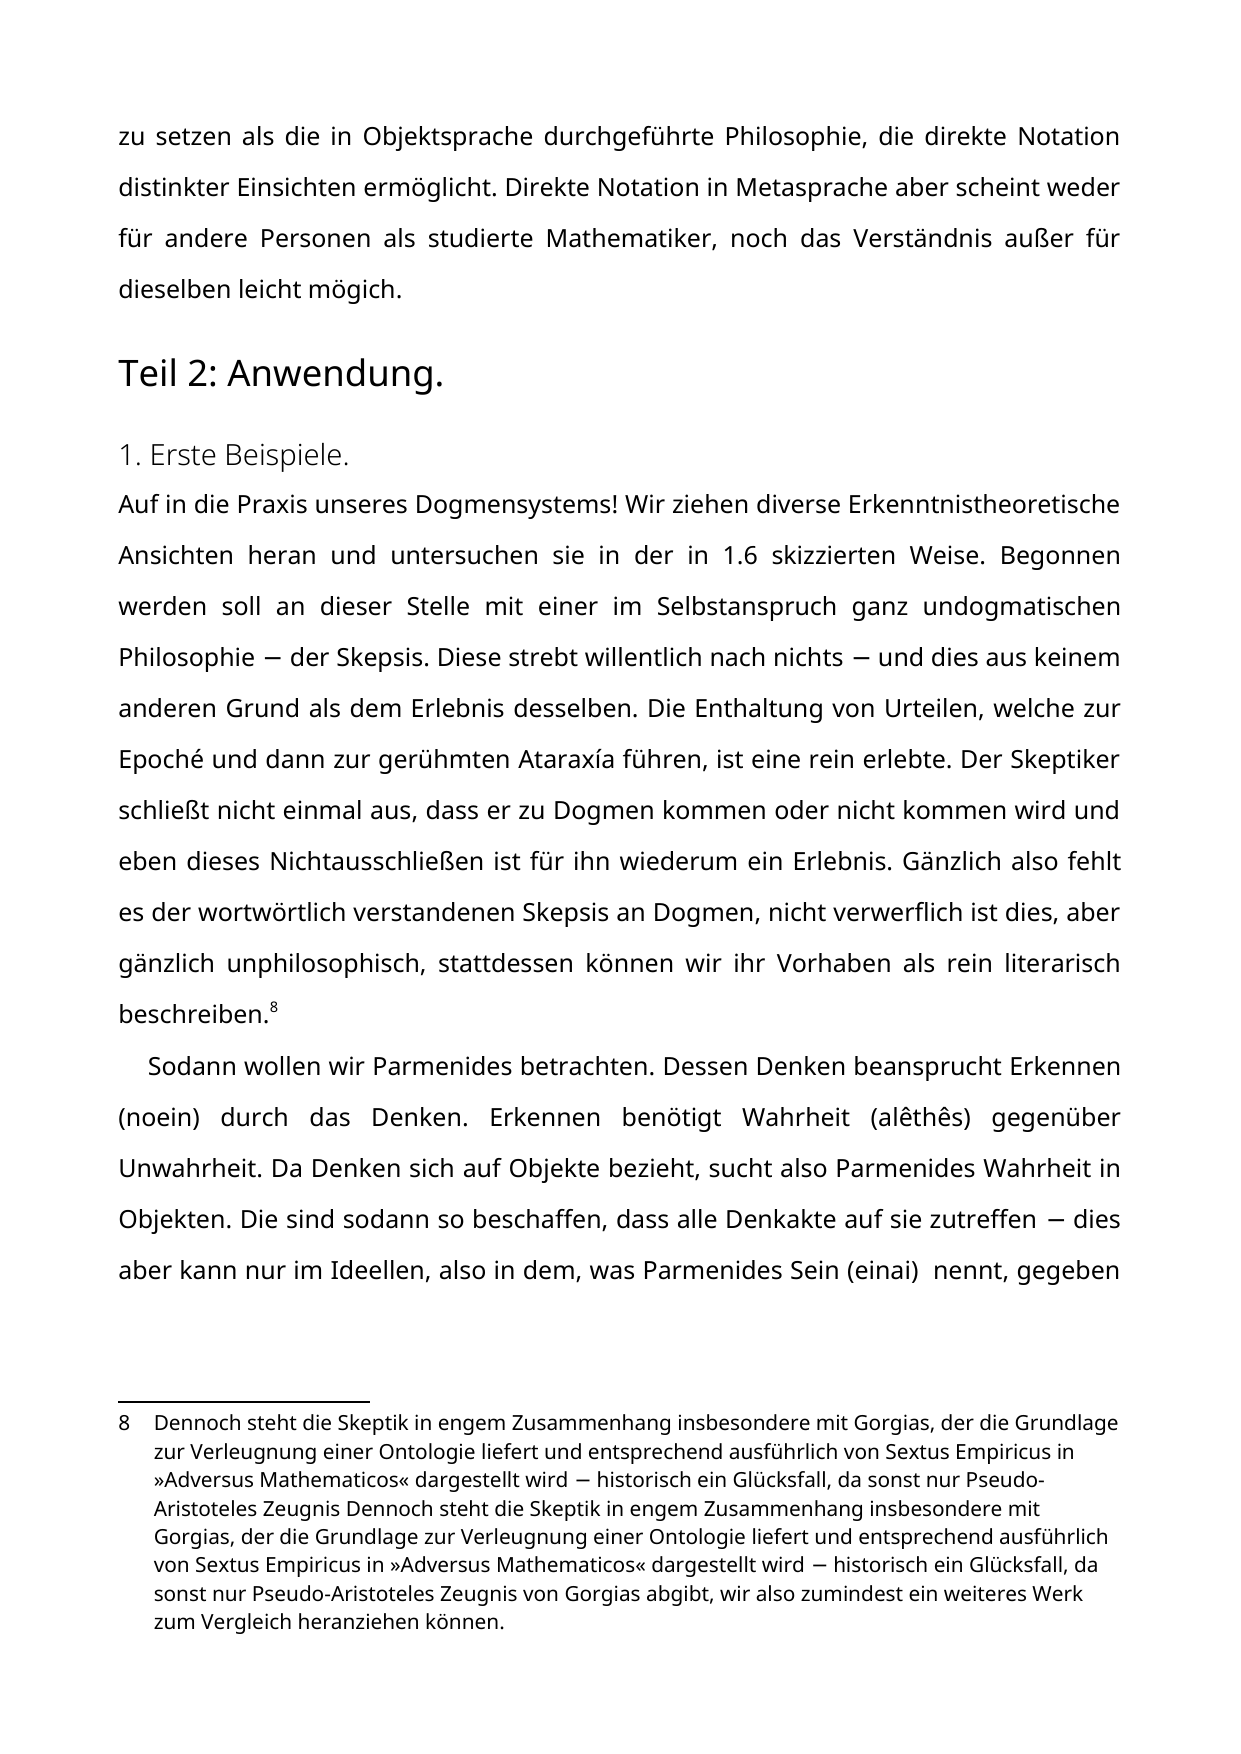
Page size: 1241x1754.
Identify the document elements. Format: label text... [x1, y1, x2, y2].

subtitle 1. Erste Beispiele. [118, 434, 1122, 474]
text Auf in die Praxis unseres Dogmensystems! Wir ziehen diverse Erkenntnistheoretische Ansichten heran und untersuchen sie in der in 1.6 skizzierten Weise. Begonnen werden soll an dieser Stelle mit einer im Selbstanspruch ganz undogmatischen Philosophie − der Skepsis. Diese strebt willentlich nach nichts − und dies aus keinem anderen Grund als dem Erlebnis desselben. Die Enthaltung von Urteilen, welche zur Epoché und dann zur gerühmten Ataraxía führen, ist eine rein erlebte. Der Skeptiker schließt nicht einmal aus, dass er zu Dogmen kommen oder nicht kommen wird und eben dieses Nichtausschließen ist für ihn wiederum ein Erlebnis. Gänzlich also fehlt es der wortwörtlich verstandenen Skepsis an Dogmen, nicht verwerflich ist dies, aber gänzlich unphilosophisch, stattdessen können wir ihr Vorhaben als rein literarisch beschreiben. [118, 487, 1122, 1031]
text zu setzen als die in Objektsprache durchgeführte Philosophie, die direkte Notation distinkter Einsichten ermöglicht. Direkte Notation in Metasprache aber scheint weder für andere Personen als studierte Mathematiker, noch das Verständnis außer für dieselben leicht mögich. [118, 118, 1122, 305]
text Sodann wollen wir Parmenides betrachten. Dessen Denken beansprucht Erkennen (noein) durch das Denken. Erkennen benötigt Wahrheit (alêthês) gegenüber Unwahrheit. Da Denken sich auf Objekte bezieht, sucht also Parmenides Wahrheit in Objekten. Die sind sodann so beschaffen, dass alle Denkakte auf sie zutreffen − dies aber kann nur im Ideellen, also in dem, was Parmenides Sein (einai) nennt, gegeben sein. Parmenides sucht nun nach kategorischer Wahrheit, daher überträgt sich das Kategorische auf das Sein, das also ewig und unvergänglich sein muss: ZITAT ZITAT. [118, 1048, 1122, 1337]
subtitle Teil 2: Anwendung. [118, 347, 1122, 397]
text Dennoch steht die Skeptik in engem Zusammenhang insbesondere mit Gorgias, der die Grundlage zur Verleugnung einer Ontologie liefert und entsprechend ausführlich von Sextus Empiricus in »Adversus Mathematicos« dargestellt wird − historisch ein Glücksfall, da sonst nur Pseudo-Aristoteles Zeugnis Dennoch steht die Skeptik in engem Zusammenhang insbesondere mit Gorgias, der die Grundlage zur Verleugnung einer Ontologie liefert und entsprechend ausführlich von Sextus Empiricus in »Adversus Mathematicos« dargestellt wird − historisch ein Glücksfall, da sonst nur Pseudo-Aristoteles Zeugnis von Gorgias abgibt, wir also zumindest ein weiteres Werk zum Vergleich heranziehen können. [118, 1408, 1122, 1636]
